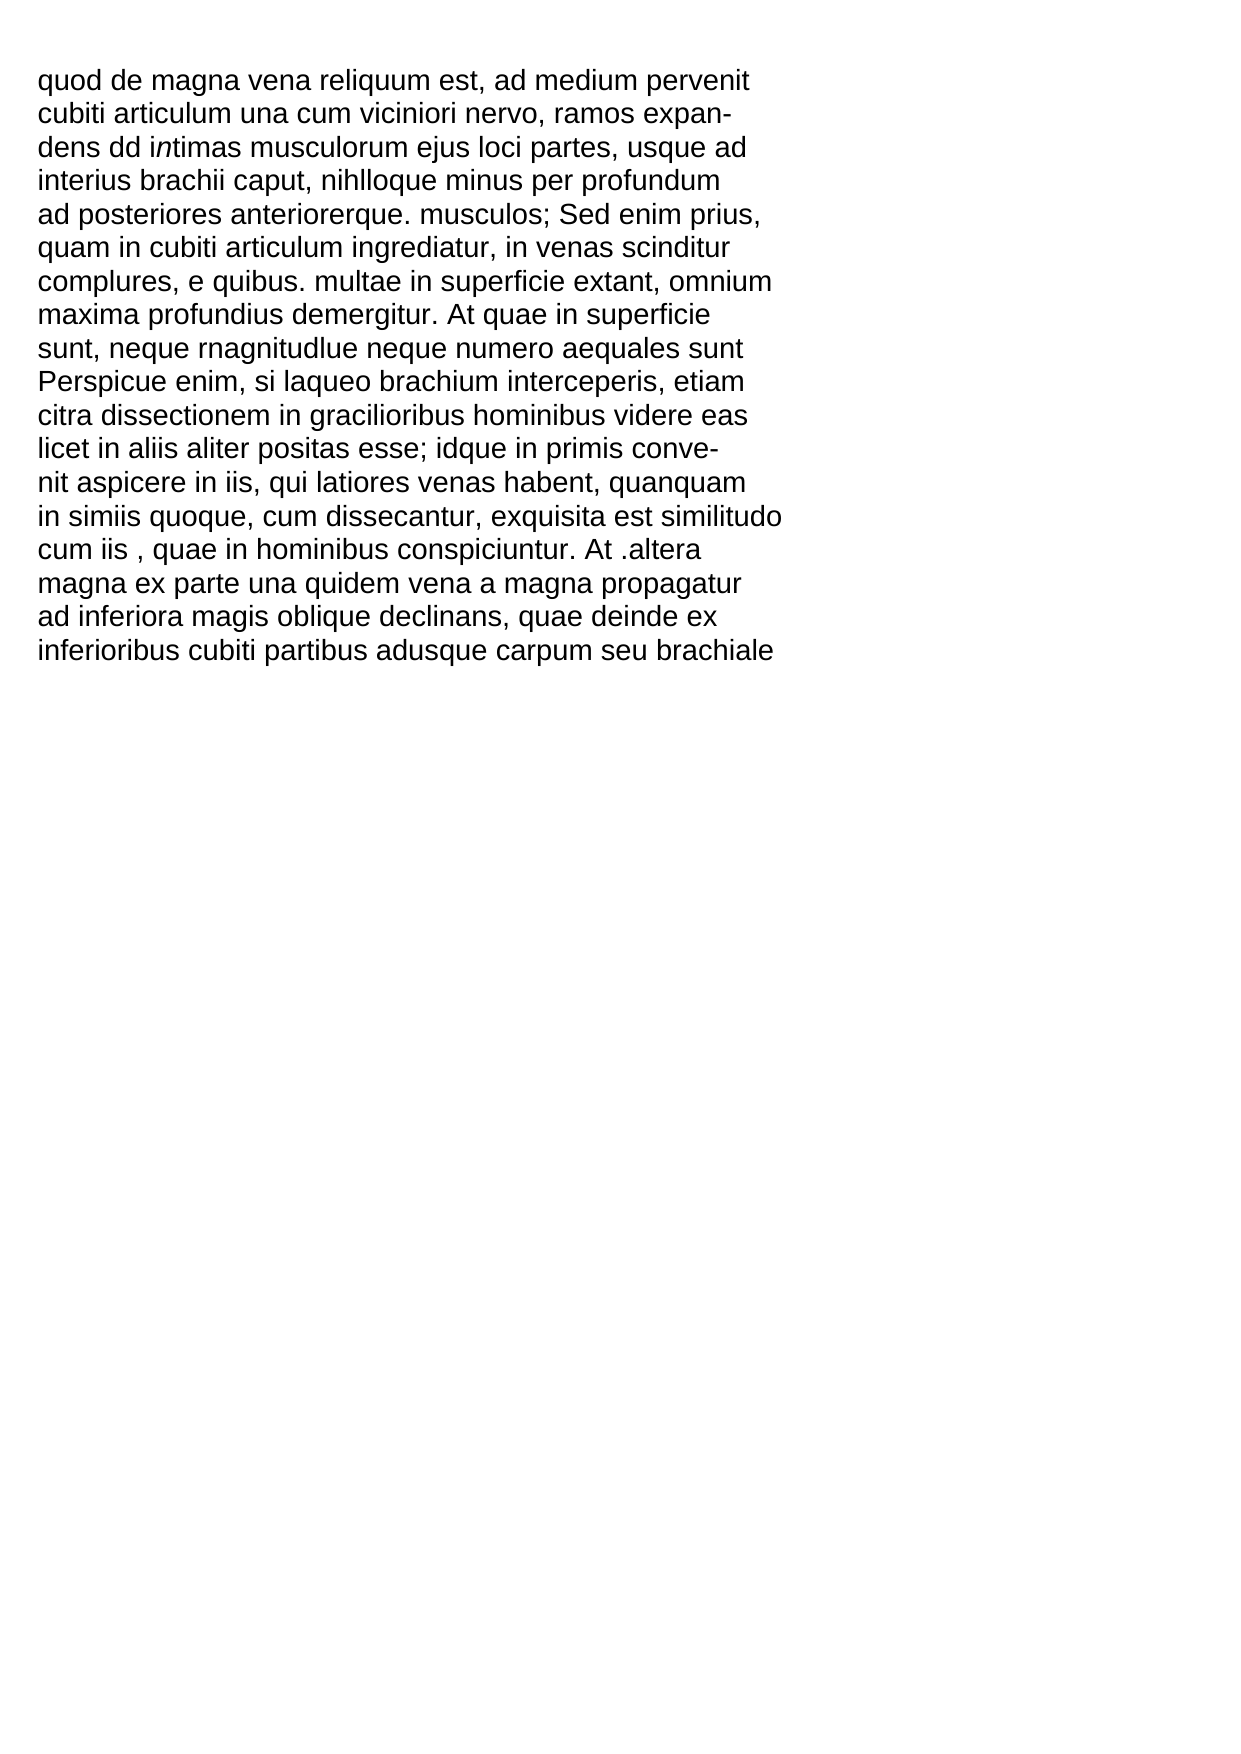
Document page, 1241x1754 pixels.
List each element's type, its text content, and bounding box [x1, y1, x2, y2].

text quod de magna vena reliquum est, ad medium pervenit cubiti articulum una cum viciniori nervo, ramos expan- dens dd intimas musculorum ejus loci partes, usque ad interius brachii caput, nihlloque minus per profundum ad posteriores anteriorerque. musculos; Sed enim prius, quam in cubiti articulum ingrediatur, in venas scinditur complures, e quibus. multae in superficie extant, omnium maxima profundius demergitur. At quae in superficie sunt, neque rnagnitudlue neque numero aequales sunt Perspicue enim, si laqueo brachium interceperis, etiam citra dissectionem in gracilioribus hominibus videre eas licet in aliis aliter positas esse; idque in primis conve- nit aspicere in iis, qui latiores venas habent, quanquam in simiis quoque, cum dissecantur, exquisita est similitudo cum iis , quae in hominibus conspiciuntur. At .altera magna ex parte una quidem vena a magna propagatur ad inferiora magis oblique declinans, quae deinde ex inferioribus cubiti partibus adusque carpum seu brachiale [37, 62, 1203, 666]
